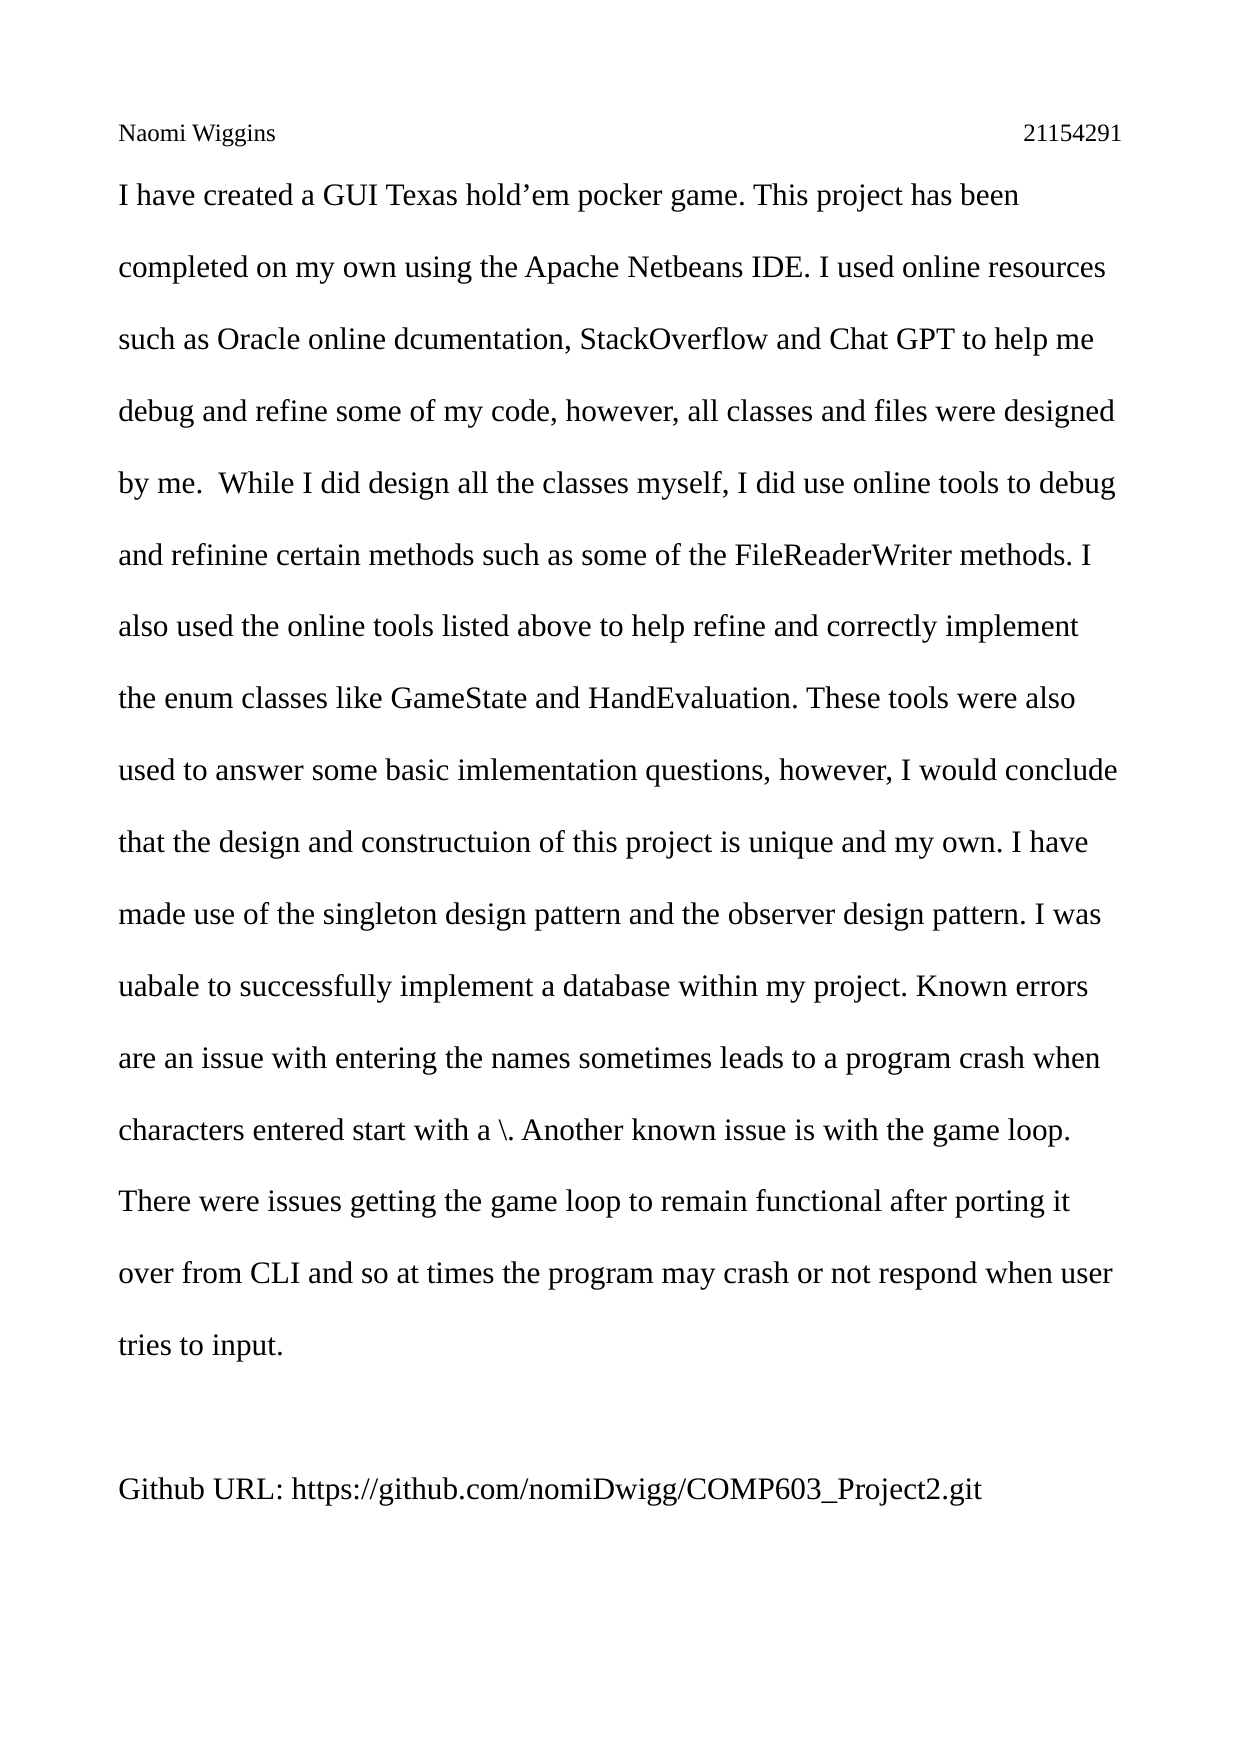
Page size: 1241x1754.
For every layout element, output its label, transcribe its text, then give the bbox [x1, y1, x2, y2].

text I have created a GUI Texas hold’em pocker game. This project has been completed on my own using the Apache Netbeans IDE. I used online resources such as Oracle online dcumentation, StackOverflow and Chat GPT to help me debug and refine some of my code, however, all classes and files were designed by me. While I did design all the classes myself, I did use online tools to debug and refinine certain methods such as some of the FileReaderWriter methods. I also used the online tools listed above to help refine and correctly implement the enum classes like GameState and HandEvaluation. These tools were also used to answer some basic imlementation questions, however, I would conclude that the design and constructuion of this project is unique and my own. I have made use of the singleton design pattern and the observer design pattern. I was uabale to successfully implement a database within my project. Known errors are an issue with entering the names sometimes leads to a program crash when characters entered start with a \. Another known issue is with the game loop. There were issues getting the game loop to remain functional after porting it over from CLI and so at times the program may crash or not respond when user tries to input. [118, 176, 1122, 1362]
text Github URL: https://github.com/nomiDwigg/COMP603_Project2.git [118, 1470, 1122, 1506]
